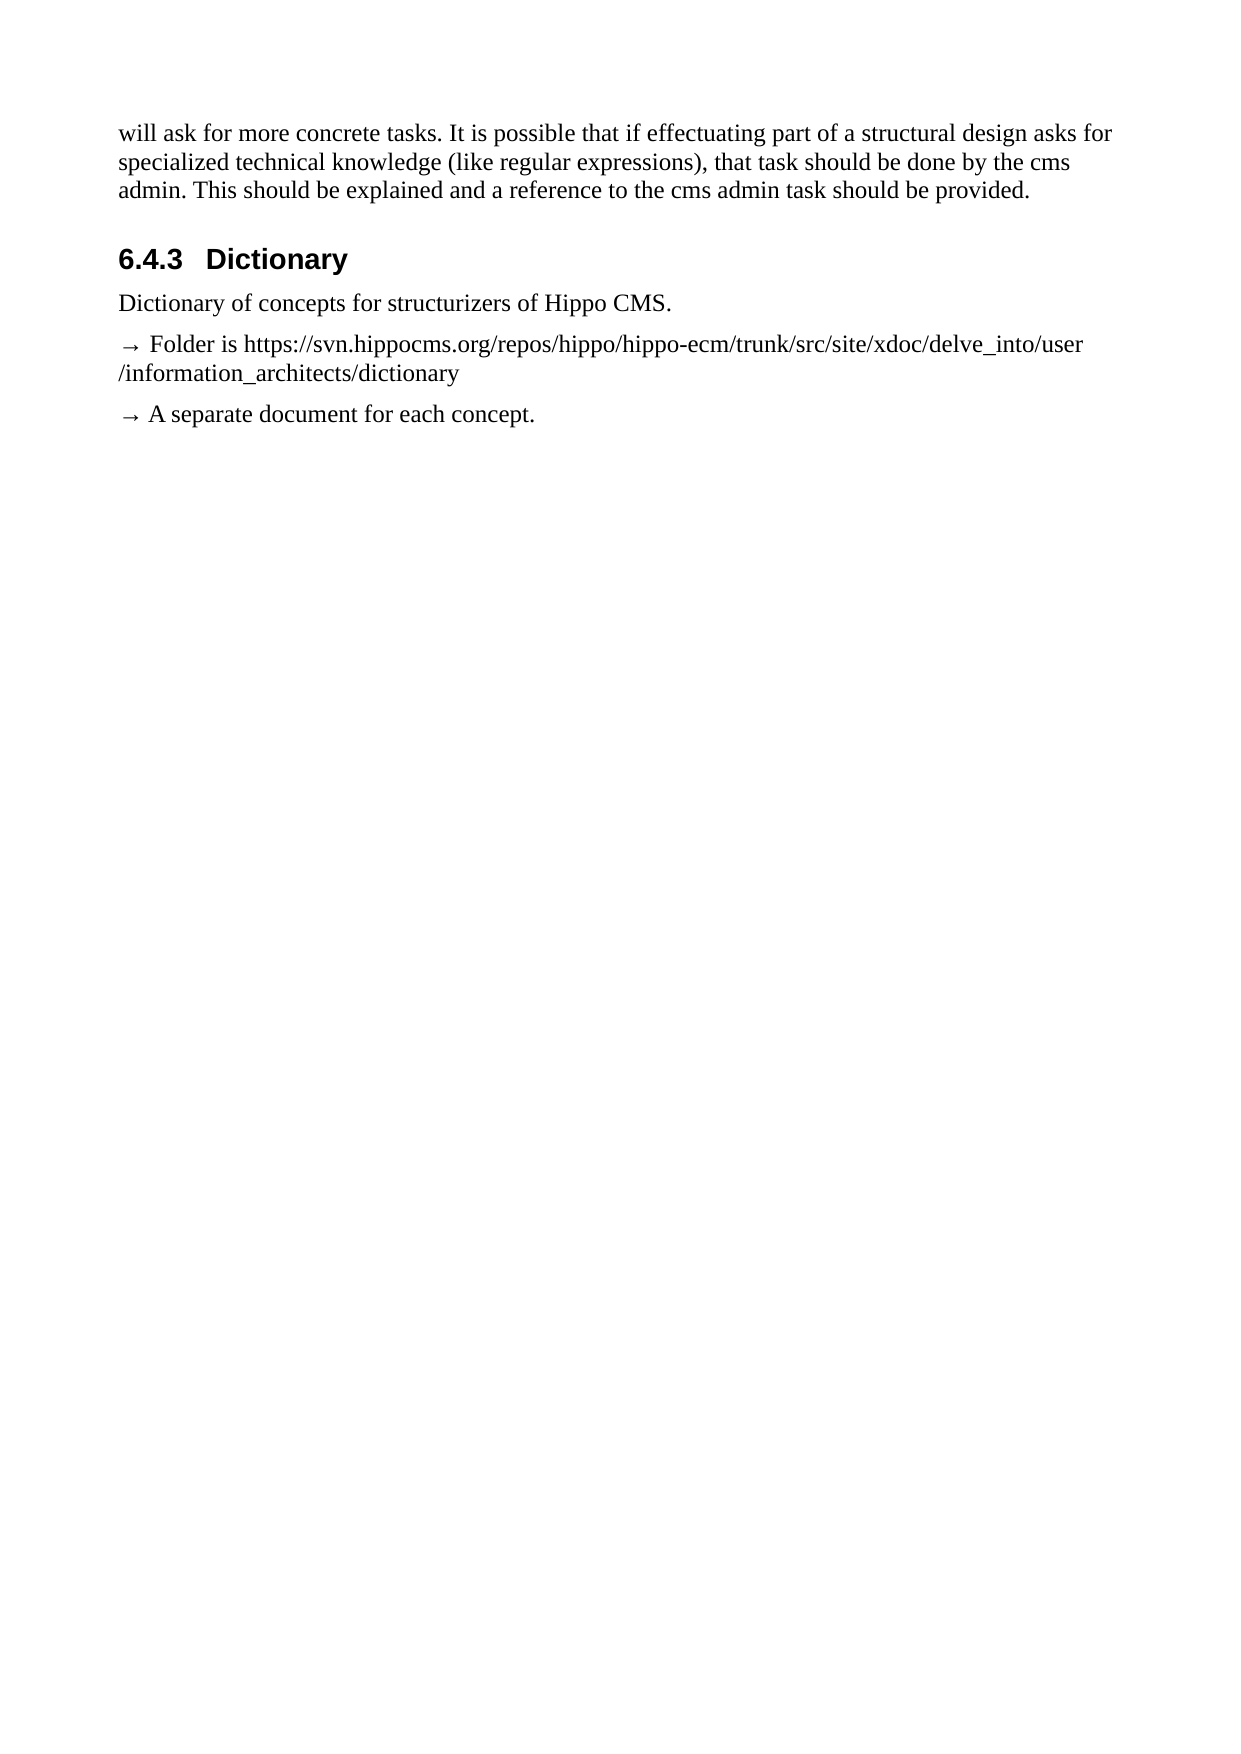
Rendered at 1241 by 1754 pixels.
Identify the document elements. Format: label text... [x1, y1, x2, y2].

text → Folder is https://svn.hippocms.org/repos/hippo/hippo-ecm/trunk/src/site/xdoc/delve_into/user /information_architects/dictionary [118, 329, 1122, 387]
text Dictionary of concepts for structurizers of Hippo CMS. [118, 288, 1122, 317]
subtitle Dictionary [118, 242, 1122, 275]
text will ask for more concrete tasks. It is possible that if effectuating part of a structural design asks for specialized technical knowledge (like regular expressions), that task should be done by the cms admin. This should be explained and a reference to the cms admin task should be provided. [118, 118, 1122, 204]
text → A separate document for each concept. [118, 399, 1122, 428]
